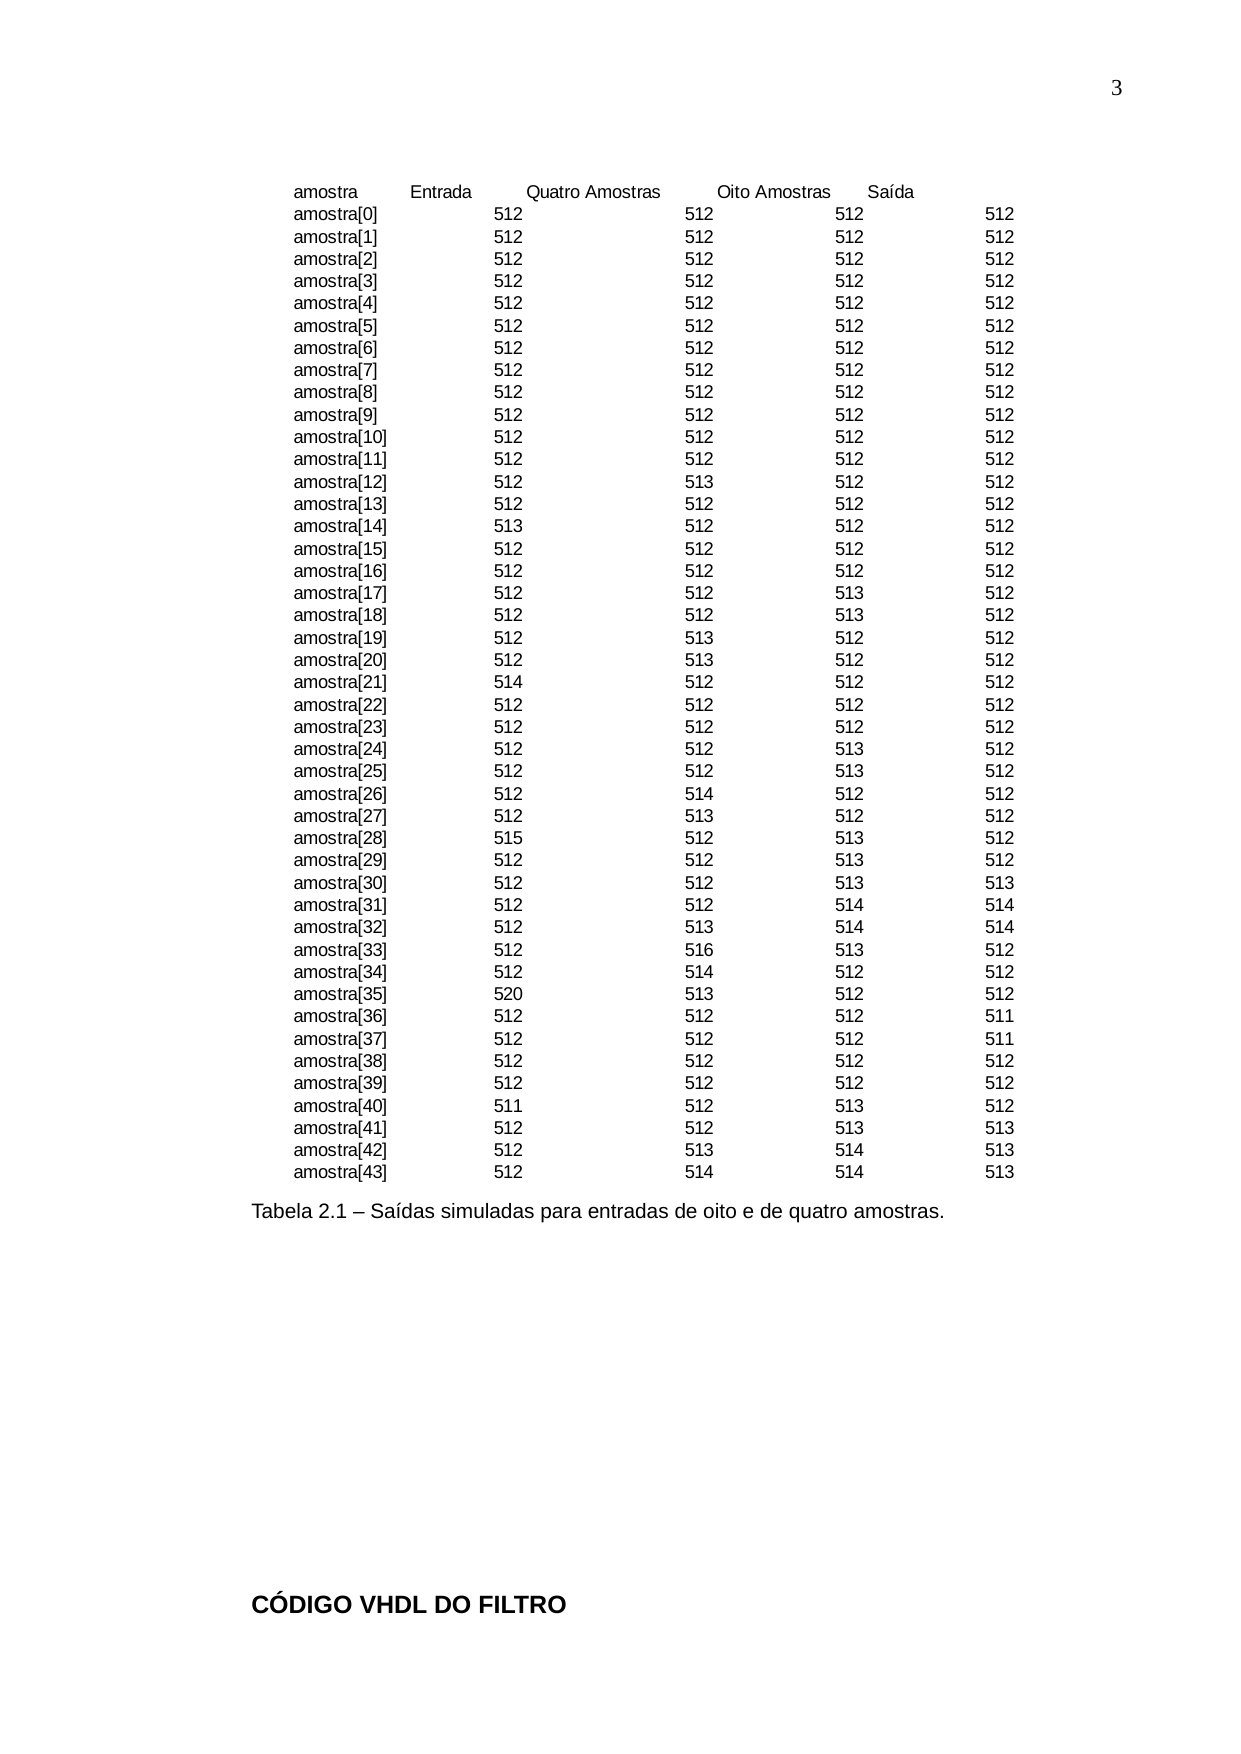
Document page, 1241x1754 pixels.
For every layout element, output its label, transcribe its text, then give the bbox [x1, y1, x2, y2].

text Tabela 2.1 – Saídas simuladas para entradas de oito e de quatro amostras. [177, 177, 1122, 1223]
text CÓDIGO VHDL DO FILTRO [177, 1590, 1122, 1619]
